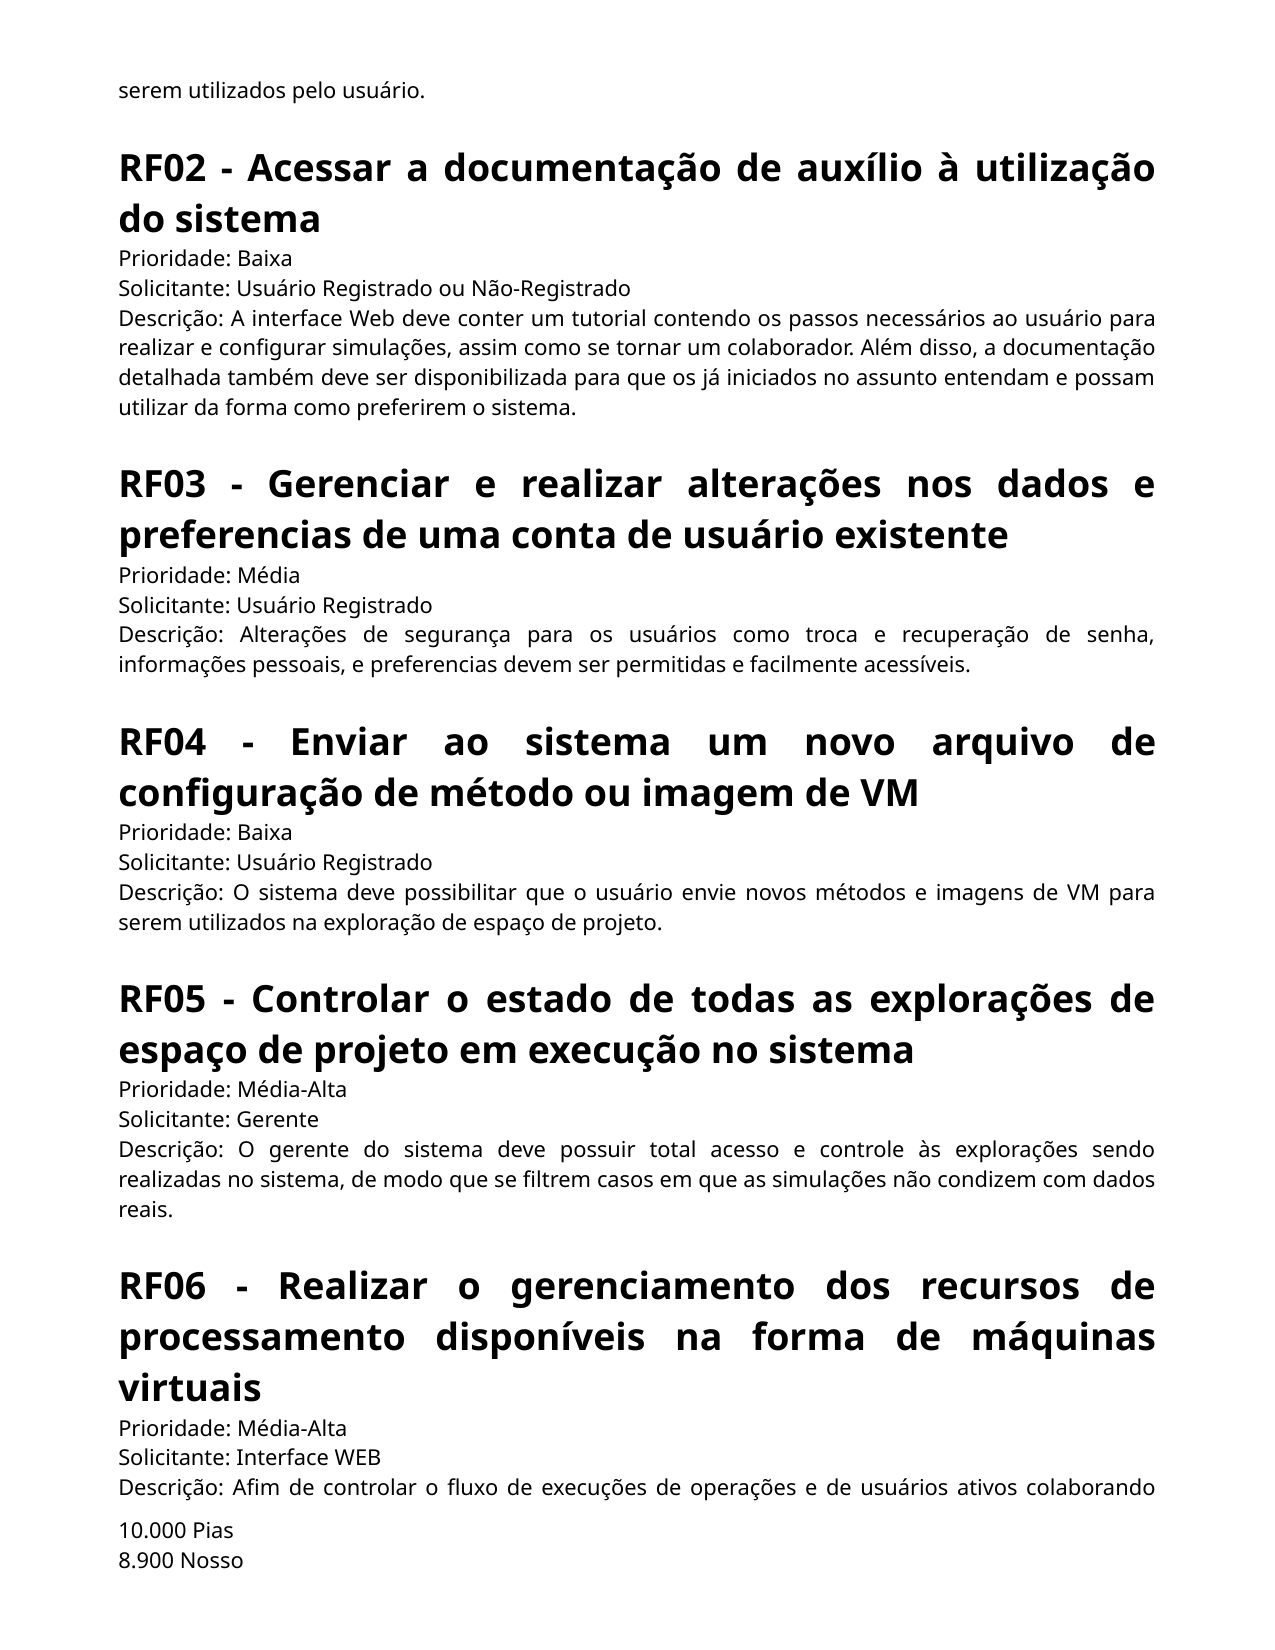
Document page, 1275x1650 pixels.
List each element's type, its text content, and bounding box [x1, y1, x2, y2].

text Solicitante: Interface WEB [118, 1442, 1157, 1472]
text Solicitante: Usuário Registrado ou Não-Registrado [118, 273, 1157, 302]
text Solicitante: Usuário Registrado [118, 847, 1157, 877]
text RF04 - Enviar ao sistema um novo arquivo de configuração de método ou imagem de VM [118, 715, 1157, 817]
text Prioridade: Média [118, 560, 1157, 589]
text Prioridade: Baixa [118, 817, 1157, 847]
text Prioridade: Média-Alta [118, 1074, 1157, 1104]
text Descrição: O gerente do sistema deve possuir total acesso e controle às explorações sendo realizadas no sistema, de modo que se filtrem casos em que as simulações não condizem com dados reais. [118, 1134, 1157, 1223]
text Descrição: Afim de controlar o fluxo de execuções de operações e de usuários ativos colaborando [118, 1472, 1157, 1502]
text RF05 - Controlar o estado de todas as explorações de espaço de projeto em execução no sistema [118, 972, 1157, 1074]
text Solicitante: Usuário Registrado [118, 589, 1157, 619]
text Descrição: O sistema deve possibilitar que o usuário envie novos métodos e imagens de VM para serem utilizados na exploração de espaço de projeto. [118, 877, 1157, 936]
text Prioridade: Baixa [118, 243, 1157, 273]
text Prioridade: Média-Alta [118, 1412, 1157, 1442]
text Descrição: A interface Web deve conter um tutorial contendo os passos necessários ao usuário para realizar e configurar simulações, assim como se tornar um colaborador. Além disso, a documentação detalhada também deve ser disponibilizada para que os já iniciados no assunto entendam e possam utilizar da forma como preferirem o sistema. [118, 302, 1157, 422]
text RF06 - Realizar o gerenciamento dos recursos de processamento disponíveis na forma de máquinas virtuais [118, 1259, 1157, 1412]
text Descrição: Alterações de segurança para os usuários como troca e recuperação de senha, informações pessoais, e preferencias devem ser permitidas e facilmente acessíveis. [118, 619, 1157, 679]
text Solicitante: Gerente [118, 1104, 1157, 1134]
text RF02 - Acessar a documentação de auxílio à utilização do sistema [118, 141, 1157, 243]
text serem utilizados pelo usuário. [118, 75, 1157, 105]
text RF03 - Gerenciar e realizar alterações nos dados e preferencias de uma conta de usuário existente [118, 458, 1157, 560]
